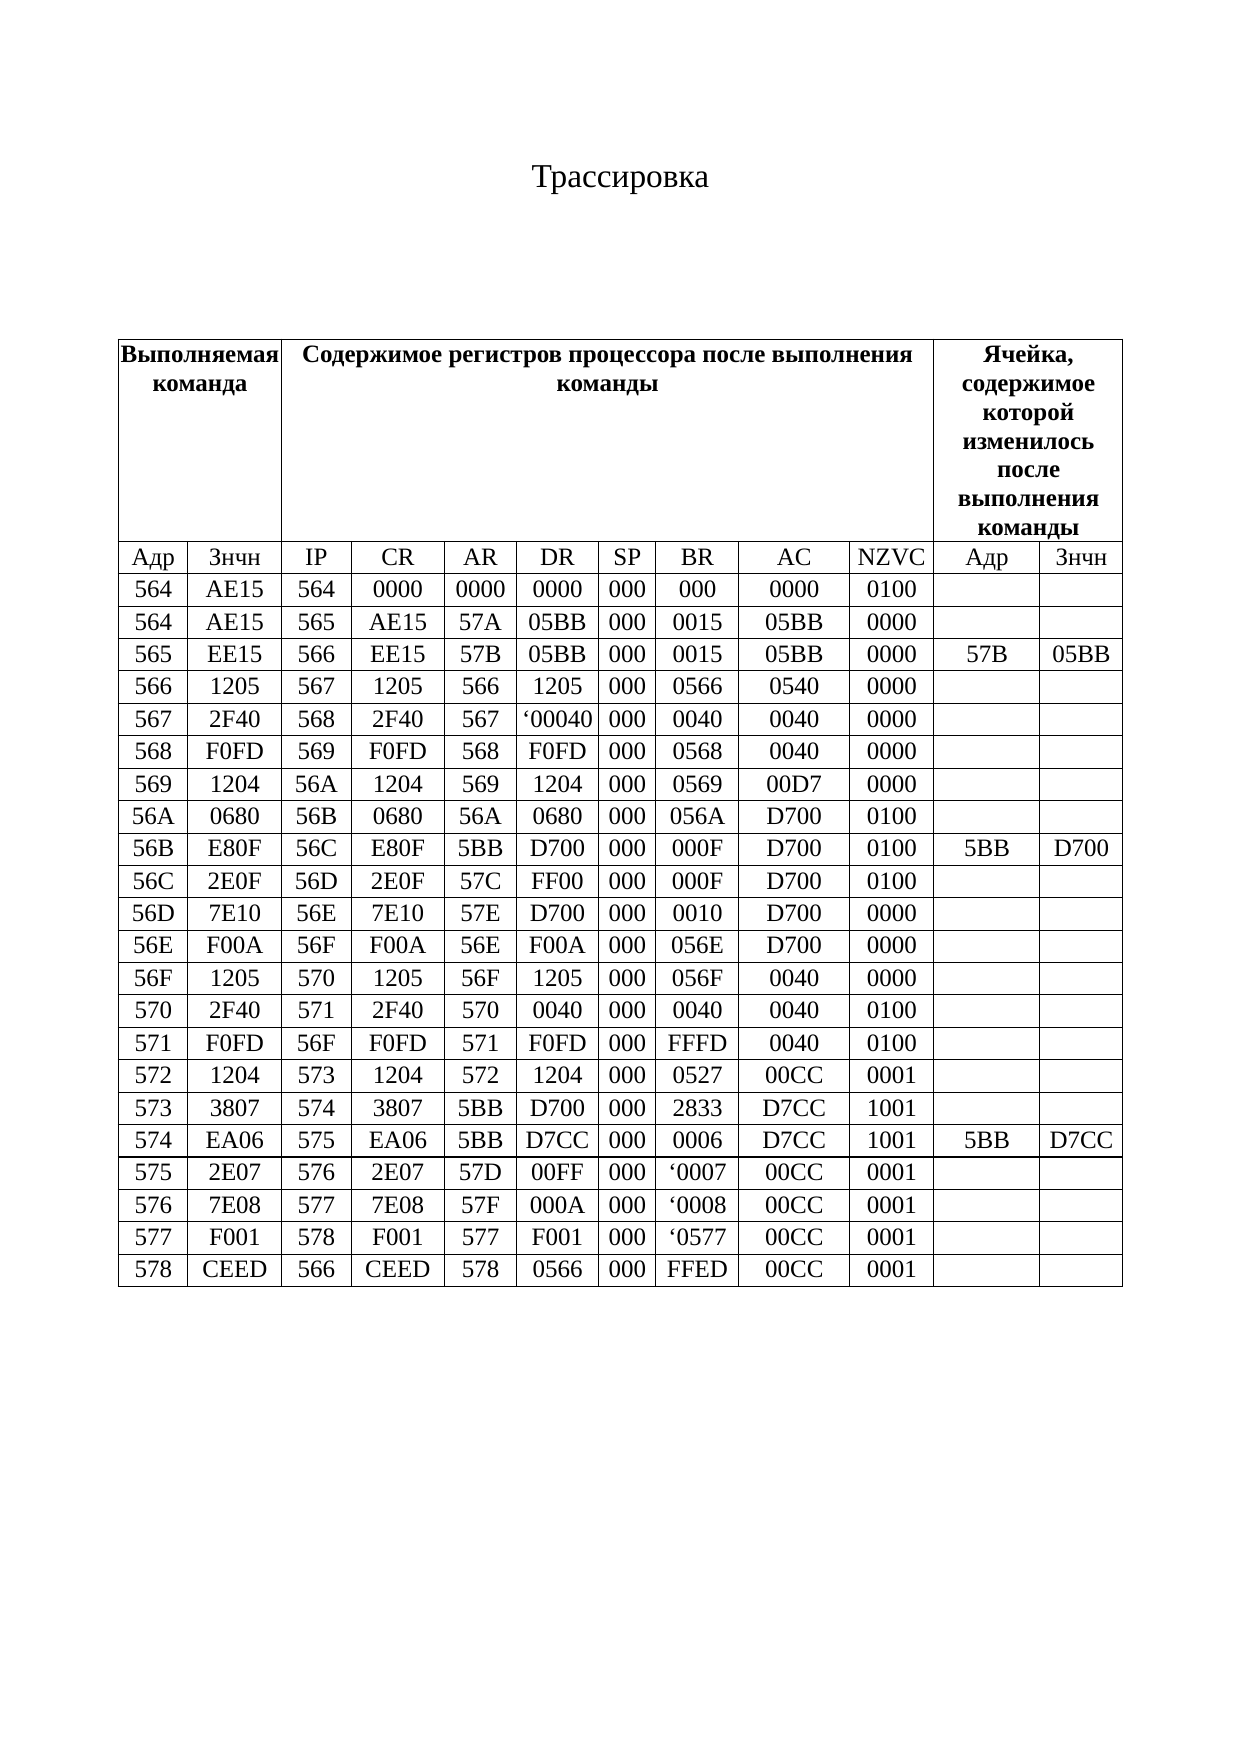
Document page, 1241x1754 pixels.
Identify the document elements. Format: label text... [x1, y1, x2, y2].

table_cell 0001 [850, 1060, 933, 1092]
table_cell 0040 [517, 995, 598, 1027]
table_cell 0015 [656, 639, 738, 670]
table_cell 1204 [352, 769, 444, 800]
table_cell 57D [445, 1158, 516, 1189]
table_cell 0000 [850, 671, 933, 703]
table_cell [934, 1222, 1039, 1253]
table_cell D7CC [739, 1093, 849, 1124]
table_cell 568 [282, 704, 351, 735]
table_cell 577 [445, 1222, 516, 1253]
table_cell 0040 [739, 704, 849, 735]
table_cell 3807 [188, 1093, 281, 1124]
table_cell 568 [119, 736, 187, 768]
table_cell 0100 [850, 574, 933, 606]
table_cell 00CC [739, 1255, 849, 1286]
table_header Выполняемая команда [119, 340, 281, 541]
table_cell [934, 866, 1039, 897]
table_cell 1204 [188, 1060, 281, 1092]
table_cell IP [282, 542, 351, 573]
table_cell 0000 [850, 769, 933, 800]
table_cell [934, 1060, 1039, 1092]
table_cell [934, 1158, 1039, 1189]
table_cell 000 [599, 1255, 655, 1286]
table_cell 578 [445, 1255, 516, 1286]
table_cell [1040, 1028, 1122, 1059]
table_cell FFFD [656, 1028, 738, 1059]
table_cell F0FD [517, 736, 598, 768]
table_cell 056F [656, 963, 738, 994]
table_cell CEED [188, 1255, 281, 1286]
table_cell [1040, 607, 1122, 638]
table_cell 000 [599, 1028, 655, 1059]
table_cell 000 [599, 995, 655, 1027]
table_cell 0680 [517, 801, 598, 832]
table_cell [934, 801, 1039, 832]
text Трассировка [118, 156, 1122, 195]
table_cell 0680 [188, 801, 281, 832]
table_cell 56B [282, 801, 351, 832]
table_cell 565 [282, 607, 351, 638]
table_cell 000 [599, 1093, 655, 1124]
table_cell 57B [445, 639, 516, 670]
table_cell CR [352, 542, 444, 573]
table_cell 56F [282, 1028, 351, 1059]
table_cell Знчн [1040, 542, 1122, 573]
table_cell [1040, 736, 1122, 768]
table_cell 056A [656, 801, 738, 832]
table_cell 0000 [352, 574, 444, 606]
table_cell 564 [119, 607, 187, 638]
table_cell 000F [656, 834, 738, 865]
table_cell 5BB [445, 1125, 516, 1156]
table_cell F001 [188, 1222, 281, 1253]
table_cell AC [739, 542, 849, 573]
table_cell F0FD [188, 736, 281, 768]
table_cell 05BB [739, 607, 849, 638]
table_cell 3807 [352, 1093, 444, 1124]
table_cell 000 [599, 1158, 655, 1189]
table_cell 1204 [188, 769, 281, 800]
table_cell FFED [656, 1255, 738, 1286]
table_cell 7Е10 [188, 898, 281, 929]
table_cell 573 [282, 1060, 351, 1092]
table_cell 564 [282, 574, 351, 606]
table_cell 56E [119, 931, 187, 962]
table_cell 577 [119, 1222, 187, 1253]
table_cell 0040 [739, 736, 849, 768]
table_cell [1040, 574, 1122, 606]
table_cell 571 [119, 1028, 187, 1059]
table_cell [934, 1255, 1039, 1286]
table_cell 1204 [517, 1060, 598, 1092]
table_cell 572 [119, 1060, 187, 1092]
table_cell [934, 769, 1039, 800]
table_cell 56A [119, 801, 187, 832]
table_cell [934, 704, 1039, 735]
table_cell F00A [352, 931, 444, 962]
table_cell 569 [119, 769, 187, 800]
table_cell Адр [119, 542, 187, 573]
table_cell [934, 736, 1039, 768]
table_cell ‘00040 [517, 704, 598, 735]
table_cell [1040, 931, 1122, 962]
table_cell AE15 [188, 607, 281, 638]
table_cell 000 [599, 866, 655, 897]
table_cell 0001 [850, 1158, 933, 1189]
table_cell 570 [445, 995, 516, 1027]
table_cell 00CC [739, 1190, 849, 1221]
table_cell D700 [739, 931, 849, 962]
table_cell 572 [445, 1060, 516, 1092]
table_cell [1040, 1158, 1122, 1189]
table_cell 0100 [850, 995, 933, 1027]
table_cell F0FD [517, 1028, 598, 1059]
table_cell [1040, 1222, 1122, 1253]
table_cell CEED [352, 1255, 444, 1286]
table_cell 571 [282, 995, 351, 1027]
table_cell [1040, 1190, 1122, 1221]
table_cell [934, 607, 1039, 638]
table_cell 0000 [850, 963, 933, 994]
table_cell D700 [517, 1093, 598, 1124]
table_cell 05BB [1040, 639, 1122, 670]
table_cell 566 [119, 671, 187, 703]
table_cell 577 [282, 1190, 351, 1221]
table_cell EE15 [188, 639, 281, 670]
table_cell 575 [282, 1125, 351, 1156]
table_cell 0001 [850, 1190, 933, 1221]
table_cell 2E0F [352, 866, 444, 897]
table_cell 2F40 [188, 995, 281, 1027]
table_cell 000 [599, 963, 655, 994]
table_cell 5BB [934, 1125, 1039, 1156]
table_cell 56D [119, 898, 187, 929]
table_cell [1040, 704, 1122, 735]
table_cell 57E [445, 898, 516, 929]
table_cell AE15 [352, 607, 444, 638]
table_cell 2F40 [352, 704, 444, 735]
table_cell F001 [352, 1222, 444, 1253]
table_cell 0000 [850, 931, 933, 962]
table_cell Знчн [188, 542, 281, 573]
table_cell [934, 1093, 1039, 1124]
table_cell 564 [119, 574, 187, 606]
table_cell 1001 [850, 1125, 933, 1156]
table_cell 0000 [445, 574, 516, 606]
table_cell [934, 574, 1039, 606]
table_cell 00CC [739, 1060, 849, 1092]
table_cell 57B [934, 639, 1039, 670]
table_cell Адр [934, 542, 1039, 573]
table_cell 568 [445, 736, 516, 768]
table_cell 7E08 [188, 1190, 281, 1221]
table_cell 1204 [517, 769, 598, 800]
table_cell 578 [282, 1222, 351, 1253]
table_cell 5BB [445, 834, 516, 865]
table_cell 56D [282, 866, 351, 897]
table_cell 000 [599, 931, 655, 962]
table_cell D700 [739, 834, 849, 865]
table_cell [934, 898, 1039, 929]
table_cell [1040, 1093, 1122, 1124]
table_cell D700 [1040, 834, 1122, 865]
table_cell 566 [282, 639, 351, 670]
table_cell 0000 [850, 639, 933, 670]
table_cell 56E [445, 931, 516, 962]
table_cell E80F [188, 834, 281, 865]
table_cell 2E07 [352, 1158, 444, 1189]
table_cell AR [445, 542, 516, 573]
table_cell D7CC [1040, 1125, 1122, 1156]
table_cell 0001 [850, 1222, 933, 1253]
table_cell 1205 [352, 671, 444, 703]
table_cell 0566 [517, 1255, 598, 1286]
table_cell ‘0577 [656, 1222, 738, 1253]
table_cell 2E0F [188, 866, 281, 897]
table_cell 000 [599, 898, 655, 929]
table_cell 2833 [656, 1093, 738, 1124]
table_cell 1001 [850, 1093, 933, 1124]
table_cell F00A [517, 931, 598, 962]
table_cell 0040 [739, 963, 849, 994]
table_cell 0100 [850, 866, 933, 897]
table_cell ‘0008 [656, 1190, 738, 1221]
table_cell 000 [599, 639, 655, 670]
table_cell AE15 [188, 574, 281, 606]
table_cell FF00 [517, 866, 598, 897]
table_cell 567 [119, 704, 187, 735]
table_cell [1040, 1255, 1122, 1286]
table_cell 567 [282, 671, 351, 703]
table_cell D7CC [517, 1125, 598, 1156]
table_cell 565 [119, 639, 187, 670]
table_cell 7Е10 [352, 898, 444, 929]
table_cell 0000 [850, 607, 933, 638]
table_cell 0040 [656, 995, 738, 1027]
table_cell 000F [656, 866, 738, 897]
table_cell 57A [445, 607, 516, 638]
table_cell D700 [739, 898, 849, 929]
table_cell 2F40 [188, 704, 281, 735]
table_cell 570 [282, 963, 351, 994]
table_cell [1040, 898, 1122, 929]
table_header Ячейка, содержимое которой изменилось после выполнения команды [934, 340, 1122, 541]
table_cell 000 [656, 574, 738, 606]
table_cell 0527 [656, 1060, 738, 1092]
table_cell 56B [119, 834, 187, 865]
table_cell 56C [119, 866, 187, 897]
table_cell 000 [599, 574, 655, 606]
table_cell 0000 [517, 574, 598, 606]
table_cell 0100 [850, 1028, 933, 1059]
table_cell 56A [282, 769, 351, 800]
table_cell [1040, 866, 1122, 897]
table_cell DR [517, 542, 598, 573]
table_cell F0FD [352, 1028, 444, 1059]
table_cell 2E07 [188, 1158, 281, 1189]
table_cell 0040 [739, 995, 849, 1027]
table_cell 0040 [739, 1028, 849, 1059]
table_cell D7CC [739, 1125, 849, 1156]
table_cell [1040, 963, 1122, 994]
table_cell 575 [119, 1158, 187, 1189]
table_cell 1205 [517, 671, 598, 703]
table_cell 0001 [850, 1255, 933, 1286]
table_cell ‘0007 [656, 1158, 738, 1189]
table_cell 0540 [739, 671, 849, 703]
table_cell E80F [352, 834, 444, 865]
table_cell 576 [119, 1190, 187, 1221]
table_cell 00D7 [739, 769, 849, 800]
table_cell 000 [599, 801, 655, 832]
table_cell 0000 [739, 574, 849, 606]
table_cell 5BB [934, 834, 1039, 865]
table_cell [1040, 801, 1122, 832]
table_cell D700 [517, 834, 598, 865]
table_cell 56F [445, 963, 516, 994]
table_cell [934, 995, 1039, 1027]
table_cell 1205 [188, 671, 281, 703]
table_cell 0569 [656, 769, 738, 800]
table_cell 566 [445, 671, 516, 703]
table_cell 574 [282, 1093, 351, 1124]
table_cell 0000 [850, 736, 933, 768]
table_cell 000 [599, 834, 655, 865]
table_cell EA06 [352, 1125, 444, 1156]
table_cell 000 [599, 671, 655, 703]
table_cell 56F [119, 963, 187, 994]
table_cell 000 [599, 704, 655, 735]
table_cell 05BB [517, 607, 598, 638]
table_cell F00A [188, 931, 281, 962]
table_cell 57C [445, 866, 516, 897]
table_cell 578 [119, 1255, 187, 1286]
table_cell 1205 [352, 963, 444, 994]
table_cell 0568 [656, 736, 738, 768]
table_header Содержимое регистров процессора после выполнения команды [282, 340, 933, 541]
table_cell 56F [282, 931, 351, 962]
table_cell [1040, 1060, 1122, 1092]
table_cell 1204 [352, 1060, 444, 1092]
table_cell 0100 [850, 801, 933, 832]
table_cell 1205 [188, 963, 281, 994]
table_cell 0566 [656, 671, 738, 703]
table_cell [1040, 671, 1122, 703]
table_cell 0006 [656, 1125, 738, 1156]
table_cell SP [599, 542, 655, 573]
table_cell [1040, 995, 1122, 1027]
table_cell 0040 [656, 704, 738, 735]
table_cell 56A [445, 801, 516, 832]
table_cell 1205 [517, 963, 598, 994]
table_cell 00FF [517, 1158, 598, 1189]
table_cell 57F [445, 1190, 516, 1221]
table_cell 576 [282, 1158, 351, 1189]
table_cell 5BB [445, 1093, 516, 1124]
table_cell 000 [599, 1222, 655, 1253]
table_cell [934, 931, 1039, 962]
table_cell F001 [517, 1222, 598, 1253]
table_cell 566 [282, 1255, 351, 1286]
table_cell 7E08 [352, 1190, 444, 1221]
table_cell 0680 [352, 801, 444, 832]
table_cell NZVC [850, 542, 933, 573]
table_cell BR [656, 542, 738, 573]
table_cell 000 [599, 1060, 655, 1092]
table_cell 000 [599, 1125, 655, 1156]
table_cell [934, 963, 1039, 994]
table_cell EA06 [188, 1125, 281, 1156]
table_cell 567 [445, 704, 516, 735]
table_cell 000 [599, 607, 655, 638]
table_cell [934, 671, 1039, 703]
table_cell 000 [599, 736, 655, 768]
table_cell 00CC [739, 1222, 849, 1253]
table_cell 05BB [739, 639, 849, 670]
table_cell F0FD [188, 1028, 281, 1059]
table_cell 00CC [739, 1158, 849, 1189]
table_cell D700 [517, 898, 598, 929]
table_cell 0100 [850, 834, 933, 865]
table_cell 056E [656, 931, 738, 962]
table_cell 56E [282, 898, 351, 929]
table_cell 573 [119, 1093, 187, 1124]
table_cell D700 [739, 801, 849, 832]
table_cell 05BB [517, 639, 598, 670]
table_cell 569 [282, 736, 351, 768]
table_cell 000 [599, 769, 655, 800]
table_cell EE15 [352, 639, 444, 670]
table_cell 2F40 [352, 995, 444, 1027]
table_cell D700 [739, 866, 849, 897]
table_cell 569 [445, 769, 516, 800]
table_cell F0FD [352, 736, 444, 768]
table_cell 0000 [850, 898, 933, 929]
table_cell 570 [119, 995, 187, 1027]
table_cell 56C [282, 834, 351, 865]
table_cell [1040, 769, 1122, 800]
table_cell 000A [517, 1190, 598, 1221]
table_cell [934, 1190, 1039, 1221]
table_cell 000 [599, 1190, 655, 1221]
table_cell 0010 [656, 898, 738, 929]
table_cell [934, 1028, 1039, 1059]
table_cell 571 [445, 1028, 516, 1059]
table_cell 0015 [656, 607, 738, 638]
table_cell 574 [119, 1125, 187, 1156]
table_cell 0000 [850, 704, 933, 735]
